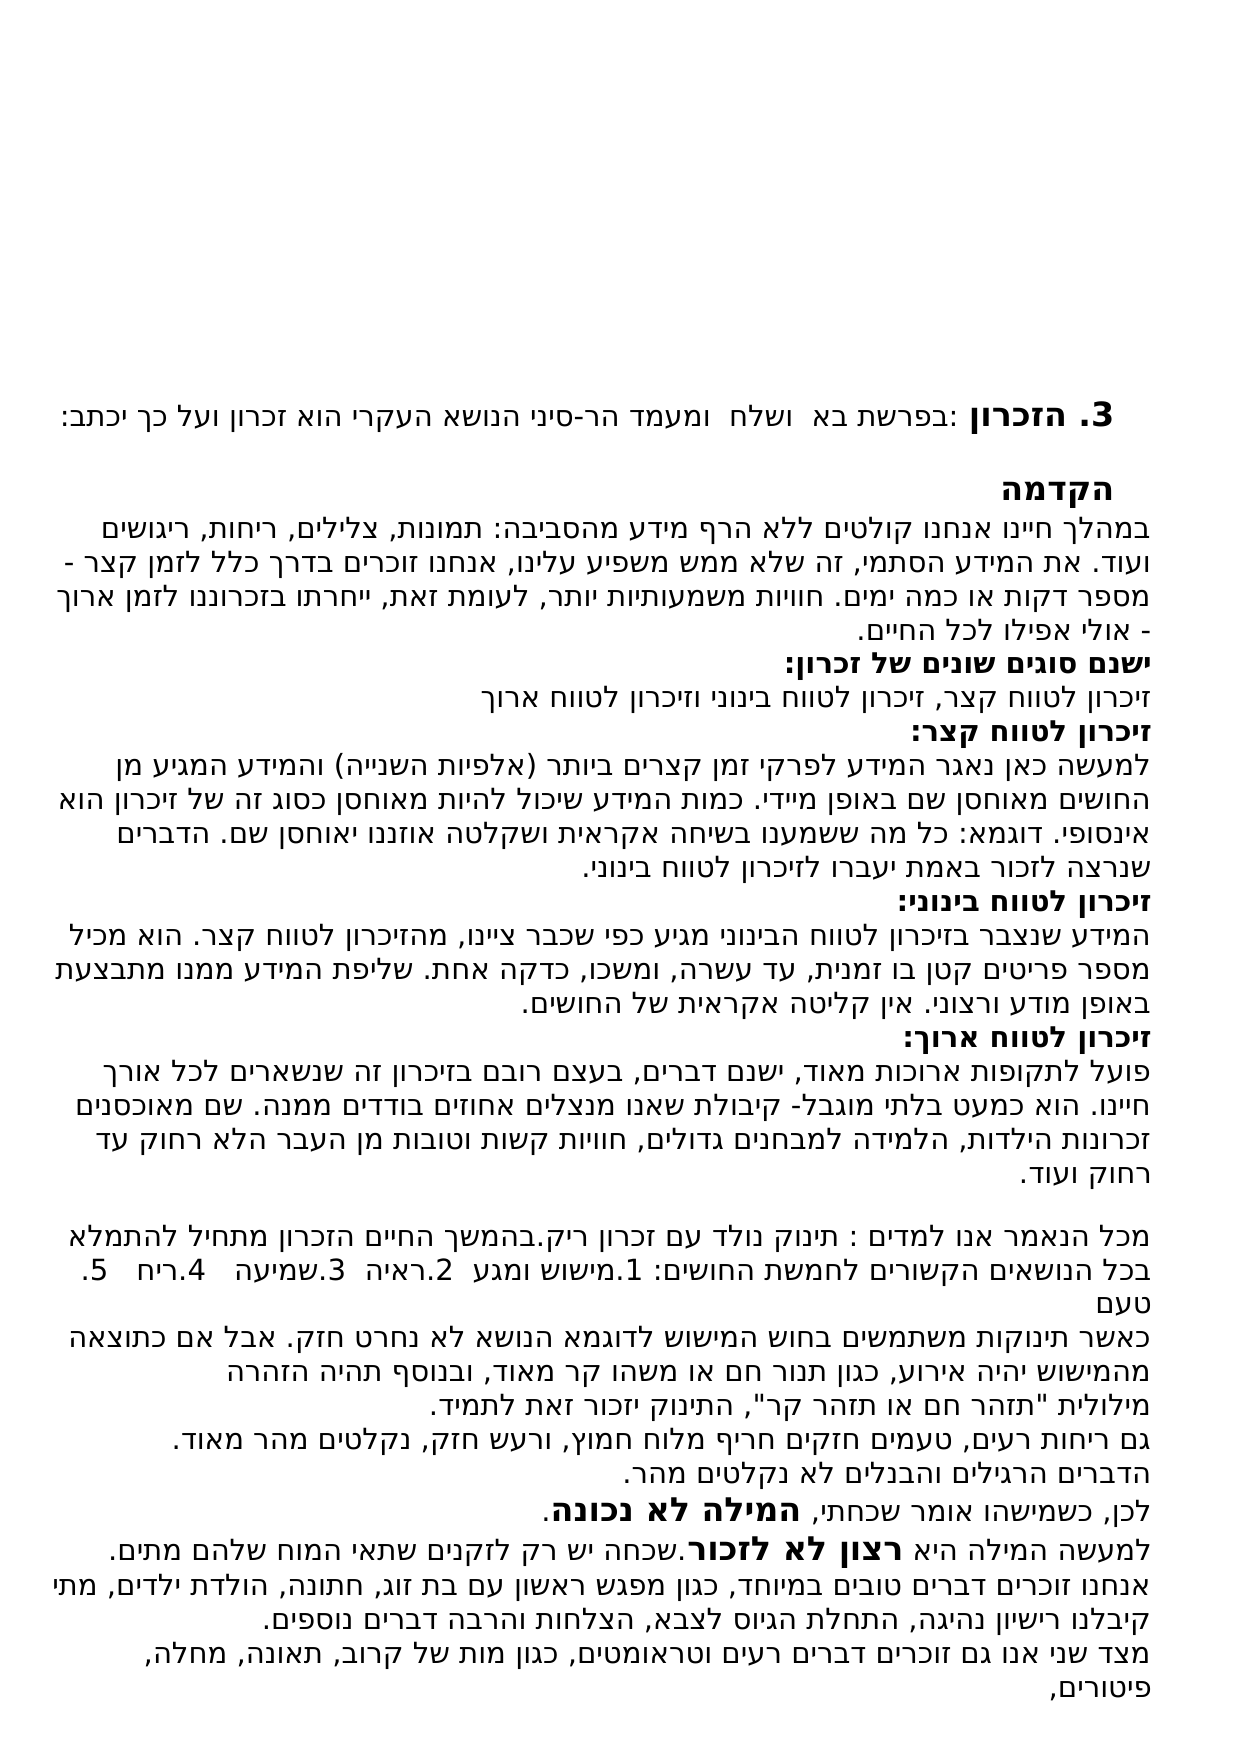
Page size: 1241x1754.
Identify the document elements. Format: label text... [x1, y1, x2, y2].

text מילולית "תזהר חם או תזהר קר", התינוק יזכור זאת לתמיד. [44, 1389, 1152, 1423]
text אנחנו זוכרים דברים טובים במיוחד, כגון מפגש ראשון עם בת זוג, חתונה, הולדת ילדים, מתי קיבלנו רישיון נהיגה, התחלת הגיוס לצבא, הצלחות והרבה דברים נוספים. [44, 1568, 1152, 1636]
text מצד שני אנו גם זוכרים דברים רעים וטראומטים, כגון מות של קרוב, תאונה, מחלה, פיטורים, [44, 1636, 1152, 1704]
text למעשה המילה היא רצון לא לזכור.שכחה יש רק לזקנים שתאי המוח שלהם מתים. [44, 1529, 1152, 1568]
text הדברים הרגילים והבנלים לא נקלטים מהר. [44, 1457, 1152, 1491]
text 3. הזכרון :בפרשת בא ושלח ומעמד הר-סיני הנושא העקרי הוא זכרון ועל כך יכתב: [44, 396, 1114, 434]
text מכל הנאמר אנו למדים : תינוק נולד עם זכרון ריק.בהמשך החיים הזכרון מתחיל להתמלא בכל הנושאים הקשורים לחמשת החושים: 1.מישוש ומגע 2.ראיה 3.שמיעה 4.ריח 5.טעם [44, 1219, 1152, 1321]
text במהלך חיינו אנחנו קולטים ללא הרף מידע מהסביבה: תמונות, צלילים, ריחות, ריגושים ועוד. את המידע הסתמי, זה שלא ממש משפיע עלינו, אנחנו זוכרים בדרך כלל לזמן קצר - מספר דקות או כמה ימים. חוויות משמעותיות יותר, לעומת זאת, ייחרתו בזכרוננו לזמן ארוך - אולי אפילו לכל החיים. ישנם סוגים שונים של זכרון: זיכרון לטווח קצר, זיכרון לטווח בינוני וזיכרון לטווח ארוך זיכרון לטווח קצר: למעשה כאן נאגר המידע לפרקי זמן קצרים ביותר (אלפיות השנייה) והמידע המגיע מן החושים מאוחסן שם באופן מיידי. כמות המידע שיכול להיות מאוחסן כסוג זה של זיכרון הוא אינסופי. דוגמא: כל מה ששמענו בשיחה אקראית ושקלטה אוזננו יאוחסן שם. הדברים שנרצה לזכור באמת יעברו לזיכרון לטווח בינוני. זיכרון לטווח בינוני: המידע שנצבר בזיכרון לטווח הבינוני מגיע כפי שכבר ציינו, מהזיכרון לטווח קצר. הוא מכיל מספר פריטים קטן בו זמנית, עד עשרה, ומשכו, כדקה אחת. שליפת המידע ממנו מתבצעת באופן מודע ורצוני. אין קליטה אקראית של החושים. זיכרון לטווח ארוך: פועל לתקופות ארוכות מאוד, ישנם דברים, בעצם רובם בזיכרון זה שנשארים לכל אורך חיינו. הוא כמעט בלתי מוגבל- קיבולת שאנו מנצלים אחוזים בודדים ממנה. שם מאוכסנים זכרונות הילדות, הלמידה למבחנים גדולים, חוויות קשות וטובות מן העבר הלא רחוק עד רחוק ועוד. [44, 511, 1152, 1190]
text גם ריחות רעים, טעמים חזקים חריף מלוח חמוץ, ורעש חזק, נקלטים מהר מאוד. [44, 1423, 1152, 1457]
text לכן, כשמישהו אומר שכחתי, המילה לא נכונה. [44, 1491, 1152, 1529]
text כאשר תינוקות משתמשים בחוש המישוש לדוגמא הנושא לא נחרט חזק. אבל אם כתוצאה מהמישוש יהיה אירוע, כגון תנור חם או משהו קר מאוד, ובנוסף תהיה הזהרה [44, 1321, 1152, 1389]
text הקדמה [44, 469, 1114, 508]
